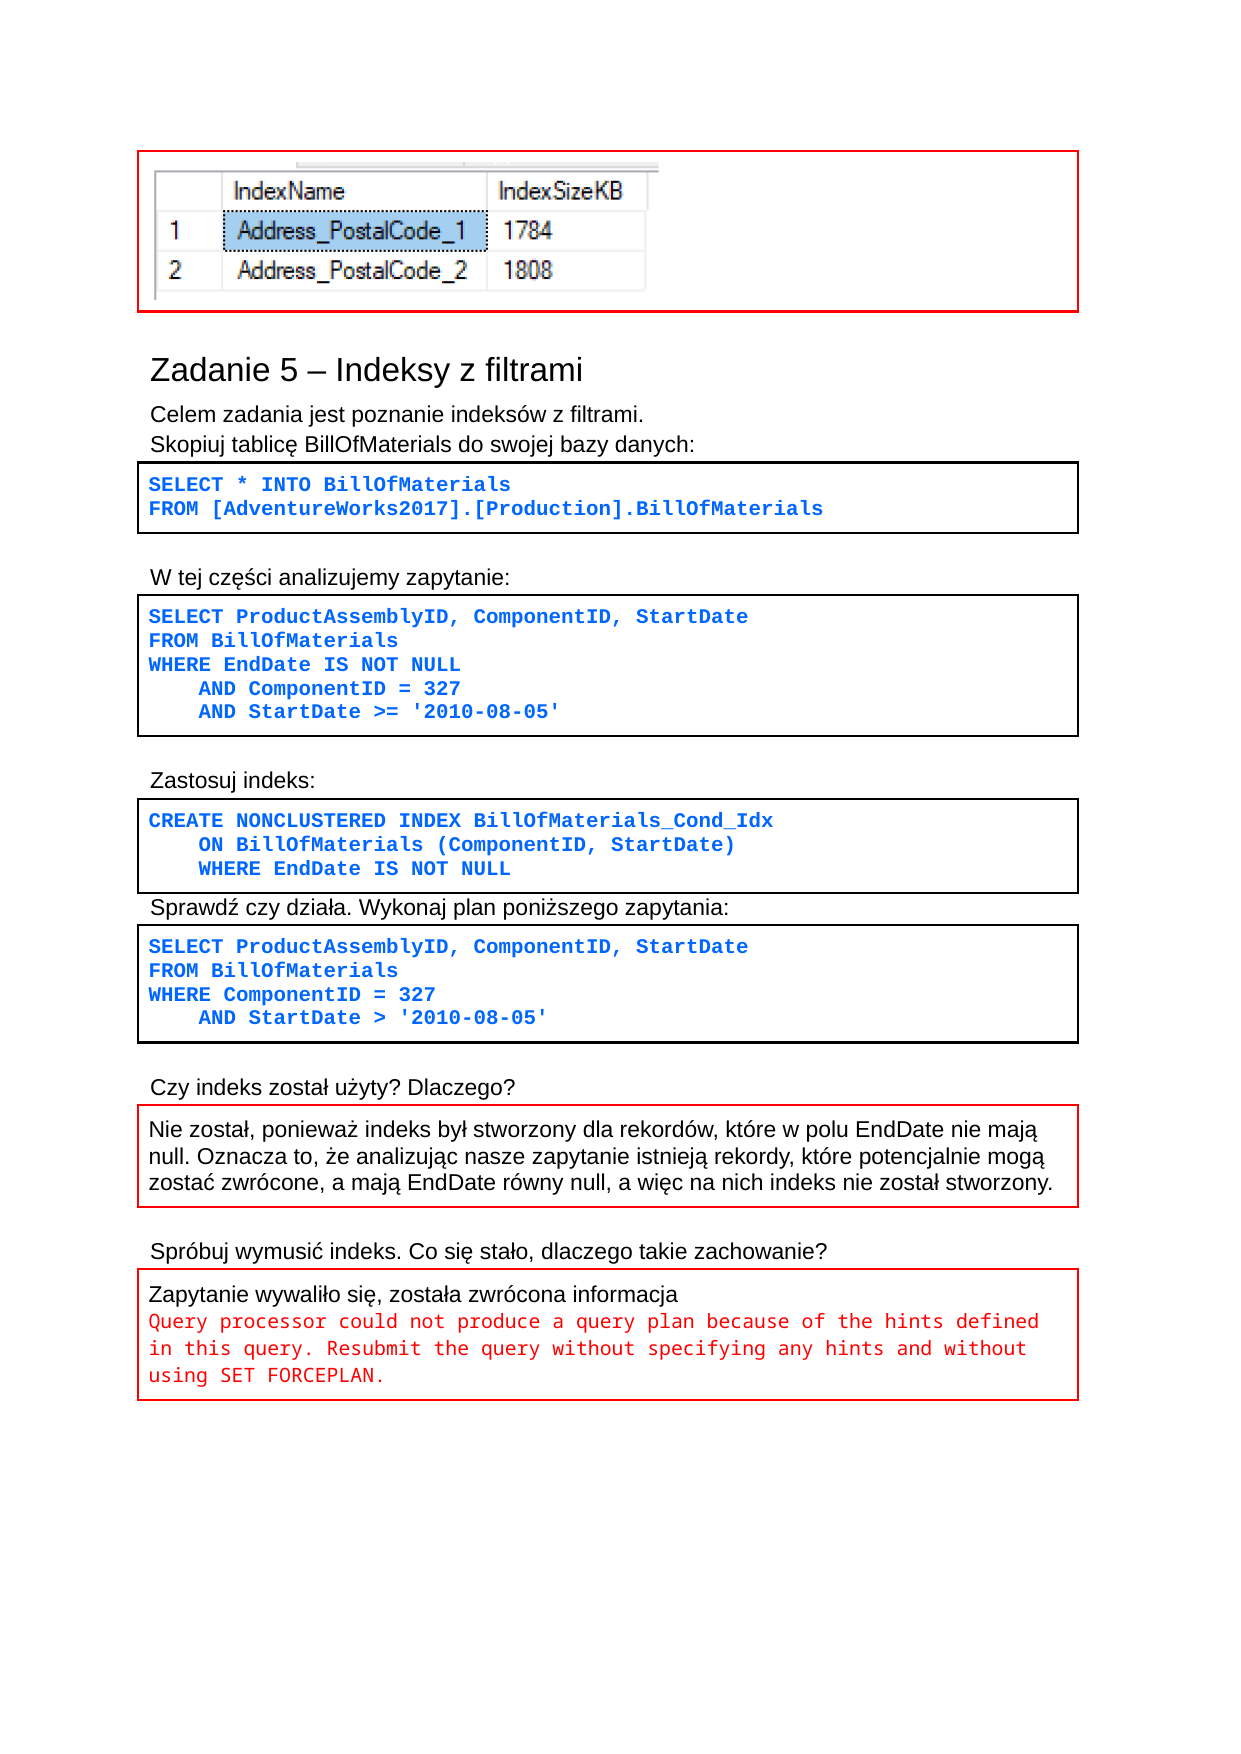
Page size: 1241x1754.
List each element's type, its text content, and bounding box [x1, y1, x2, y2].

table_header Nie został, ponieważ indeks był stworzony dla rekordów, które w polu EndDate nie mają null. Oznacza to, że analizując nasze zapytanie istnieją rekordy, które potencjalnie mogą zostać zwrócone, a mają EndDate równy null, a więc na nich indeks nie został stworzony. [139, 1106, 1077, 1206]
text Czy indeks został użyty? Dlaczego? [150, 1074, 1090, 1100]
text W tej części analizujemy zapytanie: [150, 564, 1090, 590]
subtitle Zadanie 5 – Indeksy z filtrami [150, 350, 1090, 388]
table_header SELECT ProductAssemblyID, ComponentID, StartDate FROM BillOfMaterials WHERE ComponentID = 327 AND StartDate > '2010-08-05' [139, 926, 1077, 1041]
text Zastosuj indeks: [150, 767, 1090, 794]
text Skopiuj tablicę BillOfMaterials do swojej bazy danych: [150, 431, 1090, 457]
text Spróbuj wymusić indeks. Co się stało, dlaczego takie zachowanie? [150, 1238, 1090, 1264]
table_header SELECT * INTO BillOfMaterials FROM [AdventureWorks2017].[Production].BillOfMaterials [139, 464, 1077, 532]
text Celem zadania jest poznanie indeksów z filtrami. [150, 401, 1090, 427]
table_header CREATE NONCLUSTERED INDEX BillOfMaterials_Cond_Idx ON BillOfMaterials (ComponentID, StartDate) WHERE EndDate IS NOT NULL [139, 800, 1077, 892]
table_header SELECT ProductAssemblyID, ComponentID, StartDate FROM BillOfMaterials WHERE EndDate IS NOT NULL AND ComponentID = 327 AND StartDate >= '2010-08-05' [139, 596, 1077, 735]
table_header [139, 152, 1077, 310]
text Sprawdź czy działa. Wykonaj plan poniższego zapytania: [150, 894, 1090, 920]
table_header Zapytanie wywaliło się, została zwrócona informacja Query processor could not produce a query plan because of the hints defined in this query. Resubmit the query without specifying any hints and without using SET FORCEPLAN. [139, 1270, 1077, 1398]
